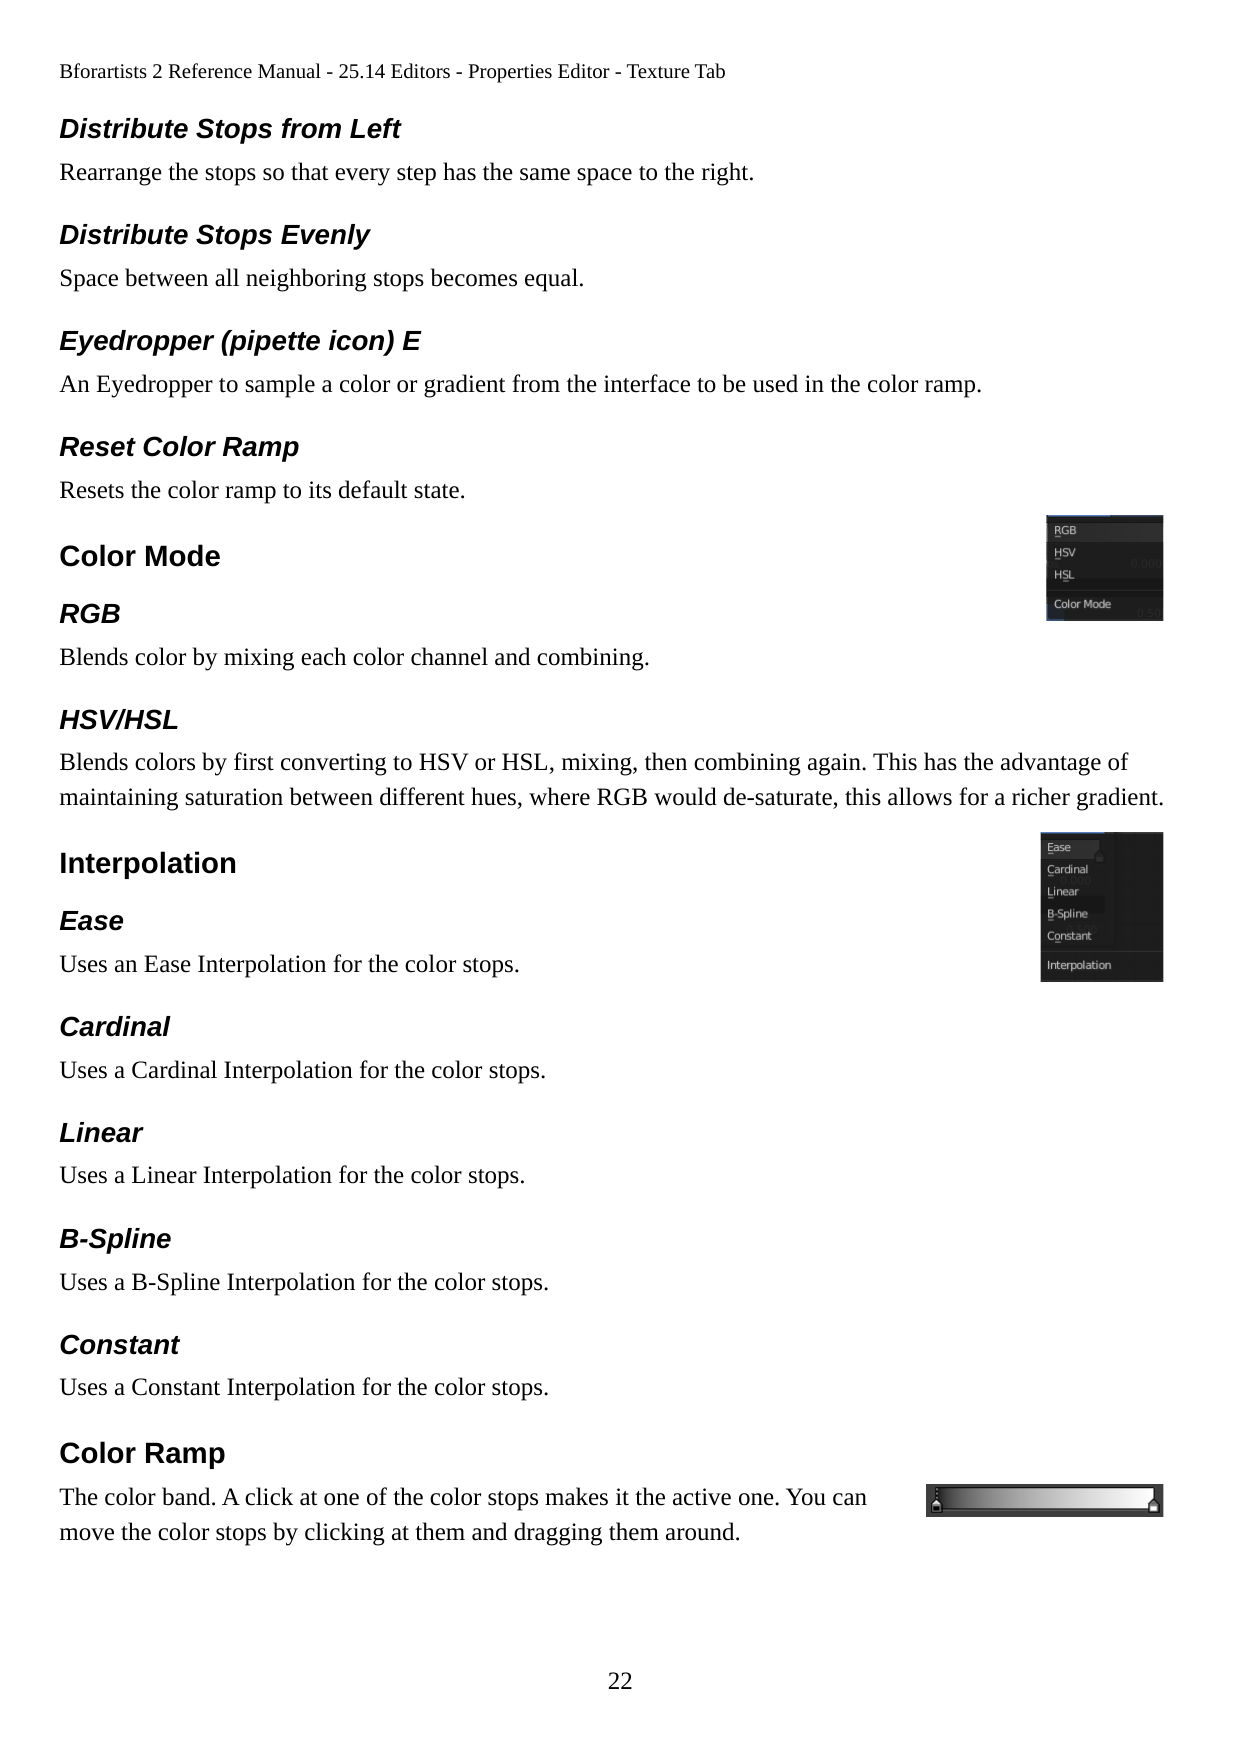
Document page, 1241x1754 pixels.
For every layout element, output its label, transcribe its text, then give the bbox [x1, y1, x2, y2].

subtitle [1164, 904, 1181, 936]
subtitle Ease [59, 904, 1040, 936]
text Uses an Ease Interpolation for the color stops. [59, 949, 1040, 977]
subtitle RGB [59, 597, 1181, 629]
text Uses a Linear Interpolation for the color stops. [59, 1161, 1181, 1189]
text The color band. A click at one of the color stops makes it the active one. You can move the color stops by clicking at them and dragging them around. [59, 1482, 1181, 1546]
subtitle Distribute Stops Evenly [59, 218, 1181, 250]
text Uses a Cardinal Interpolation for the color stops. [59, 1055, 1181, 1083]
text Uses a B-Spline Interpolation for the color stops. [59, 1267, 1181, 1295]
subtitle Color Mode [59, 538, 1046, 572]
subtitle [1164, 846, 1181, 879]
subtitle Cardinal [59, 1010, 1181, 1042]
text Uses a Constant Interpolation for the color stops. [59, 1372, 1181, 1401]
picture [1046, 515, 1164, 621]
text Space between all neighboring stops becomes equal. [59, 263, 1181, 292]
subtitle Color Ramp [59, 1436, 1181, 1470]
subtitle Interpolation [59, 846, 1040, 879]
subtitle Constant [59, 1328, 1181, 1360]
text Blends color by mixing each color channel and combining. [59, 642, 1181, 670]
picture [926, 1484, 1164, 1517]
subtitle Linear [59, 1116, 1181, 1148]
subtitle Distribute Stops from Left [59, 113, 1181, 144]
subtitle [1164, 538, 1181, 572]
text Rearrange the stops so that every step has the same space to the right. [59, 157, 1181, 186]
text Resets the color ramp to its default state. [59, 475, 1181, 503]
text An Eyedropper to sample a color or gradient from the interface to be used in the color ramp. [59, 369, 1181, 398]
subtitle Eyedropper (pipette icon) E [59, 324, 1181, 356]
subtitle Reset Color Ramp [59, 430, 1181, 462]
picture [1040, 832, 1164, 982]
subtitle HSV/HSL [59, 703, 1181, 735]
text Blends colors by first converting to HSV or HSL, mixing, then combining again. This has the advantage of maintaining saturation between different hues, where RGB would de-saturate, this allows for a richer gradient. [59, 747, 1181, 811]
subtitle B-Spline [59, 1222, 1181, 1254]
